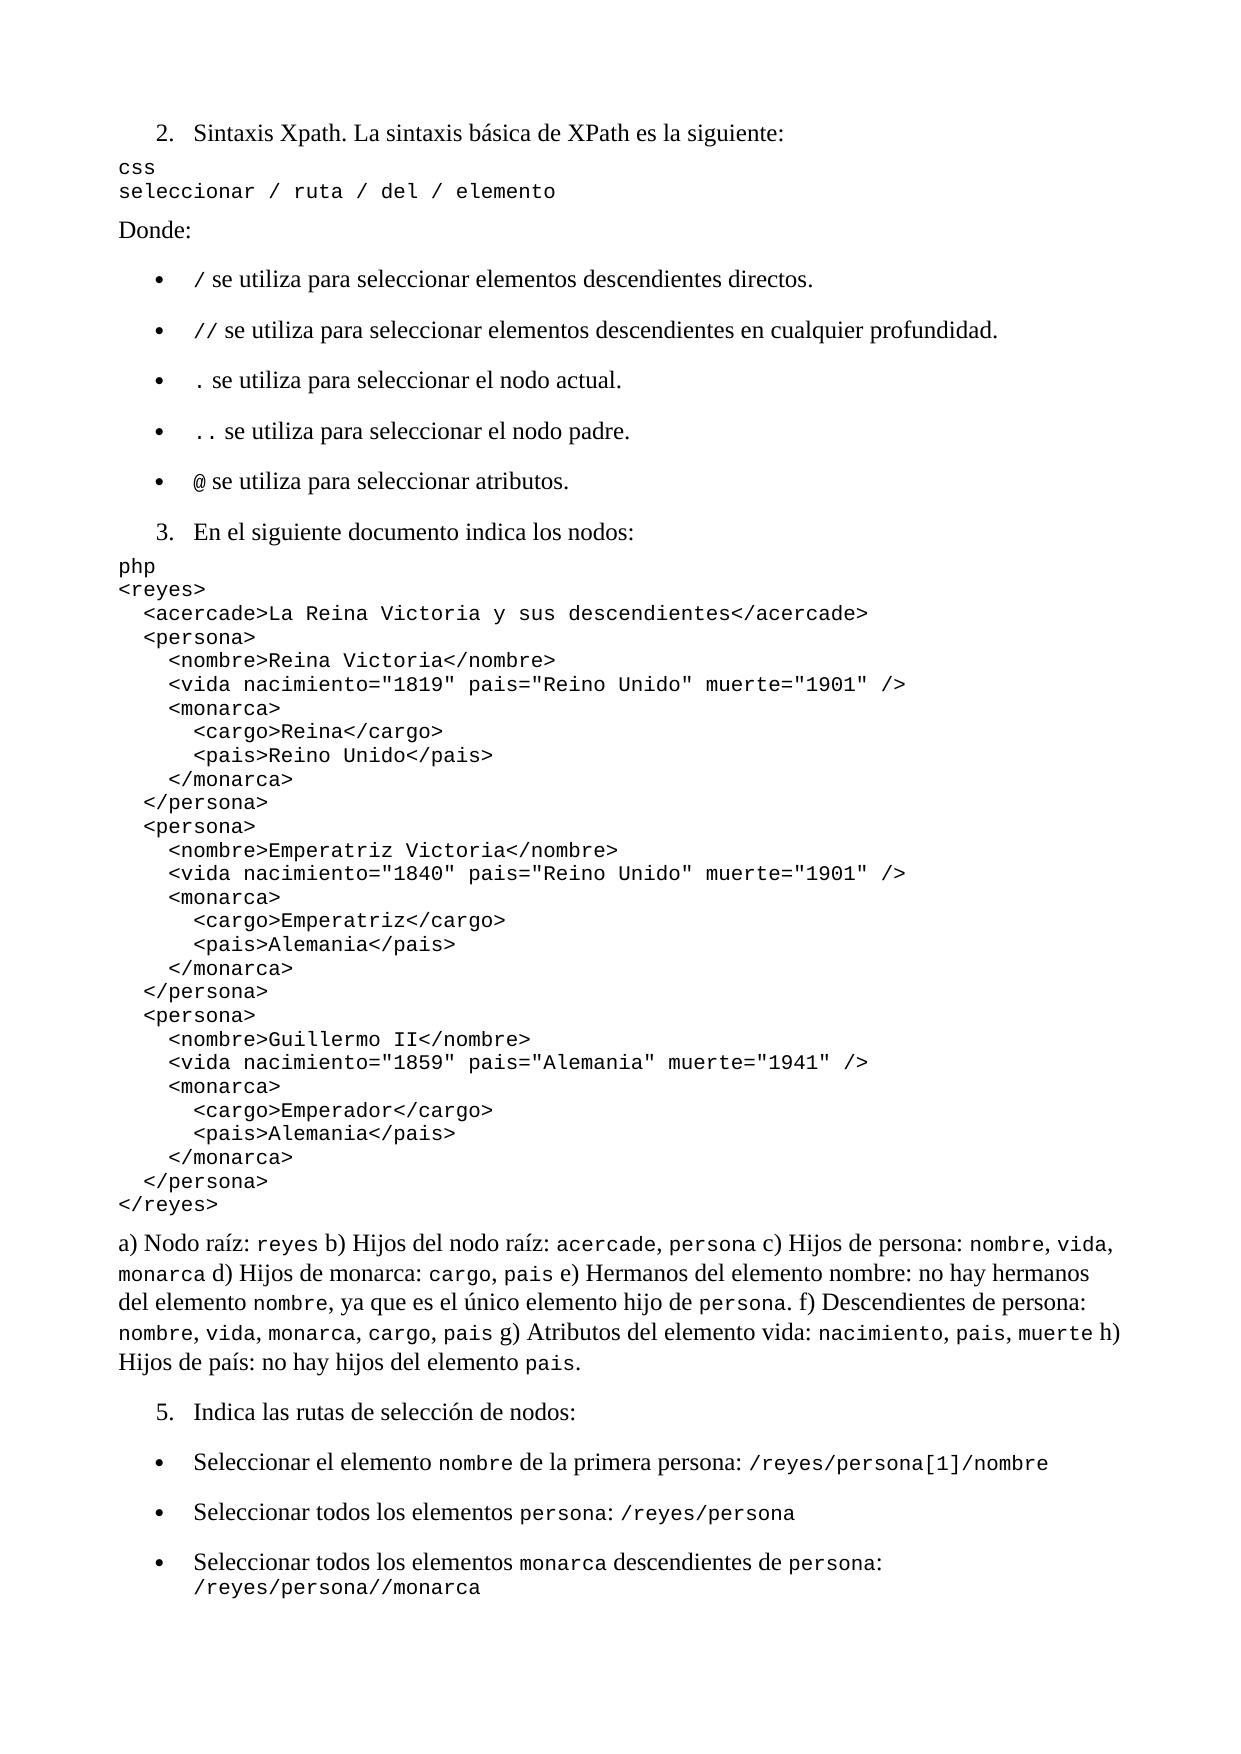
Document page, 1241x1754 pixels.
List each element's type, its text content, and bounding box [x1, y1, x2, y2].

list Seleccionar todos los elementos monarca descendientes de persona: /reyes/persona//monarca [156, 1547, 1122, 1601]
text </persona> [118, 981, 1122, 1005]
list . se utiliza para seleccionar el nodo actual. [156, 365, 1122, 395]
text <monarca> [118, 887, 1122, 911]
text <pais>Alemania</pais> [118, 934, 1122, 958]
list .. se utiliza para seleccionar el nodo padre. [156, 416, 1122, 445]
text php [118, 556, 1122, 579]
list En el siguiente documento indica los nodos: [156, 517, 1122, 545]
list / se utiliza para seleccionar elementos descendientes directos. [156, 264, 1122, 294]
text <vida nacimiento="1859" pais="Alemania" muerte="1941" /> [118, 1052, 1122, 1076]
text <monarca> [118, 1076, 1122, 1100]
list Seleccionar el elemento nombre de la primera persona: /reyes/persona[1]/nombre [156, 1447, 1122, 1476]
text </monarca> [118, 1147, 1122, 1171]
list Indica las rutas de selección de nodos: [156, 1397, 1122, 1426]
list @ se utiliza para seleccionar atributos. [156, 466, 1122, 496]
list Seleccionar todos los elementos persona: /reyes/persona [156, 1497, 1122, 1527]
text a) Nodo raíz: reyes b) Hijos del nodo raíz: acercade, persona c) Hijos de persona: nombre, vida, monarca d) Hijos de monarca: cargo, pais e) Hermanos del elemento nombre: no hay hermanos del elemento nombre, ya que es el único elemento hijo de persona. f) Descendientes de persona: nombre, vida, monarca, cargo, pais g) Atributos del elemento vida: nacimiento, pais, muerte h) Hijos de país: no hay hijos del elemento pais. [118, 1228, 1122, 1376]
text </persona> [118, 792, 1122, 816]
text Donde: [118, 215, 1122, 244]
text <pais>Reino Unido</pais> [118, 745, 1122, 769]
text <vida nacimiento="1819" pais="Reino Unido" muerte="1901" /> [118, 674, 1122, 698]
text <vida nacimiento="1840" pais="Reino Unido" muerte="1901" /> [118, 863, 1122, 887]
text <persona> [118, 1005, 1122, 1029]
text <persona> [118, 627, 1122, 650]
list Sintaxis Xpath. La sintaxis básica de XPath es la siguiente: [156, 118, 1122, 147]
text <cargo>Emperador</cargo> [118, 1100, 1122, 1123]
text <cargo>Emperatriz</cargo> [118, 911, 1122, 934]
text <monarca> [118, 698, 1122, 721]
text seleccionar / ruta / del / elemento [118, 181, 1122, 204]
text <pais>Alemania</pais> [118, 1123, 1122, 1147]
text </monarca> [118, 958, 1122, 981]
text </monarca> [118, 769, 1122, 792]
text <nombre>Emperatriz Victoria</nombre> [118, 839, 1122, 863]
text </persona> [118, 1171, 1122, 1194]
text <nombre>Guillermo II</nombre> [118, 1029, 1122, 1052]
text css [118, 157, 1122, 181]
text <acercade>La Reina Victoria y sus descendientes</acercade> [118, 603, 1122, 627]
text <reyes> [118, 579, 1122, 603]
list // se utiliza para seleccionar elementos descendientes en cualquier profundidad. [156, 315, 1122, 344]
text <persona> [118, 816, 1122, 839]
text </reyes> [118, 1194, 1122, 1218]
text <cargo>Reina</cargo> [118, 721, 1122, 745]
text <nombre>Reina Victoria</nombre> [118, 650, 1122, 674]
